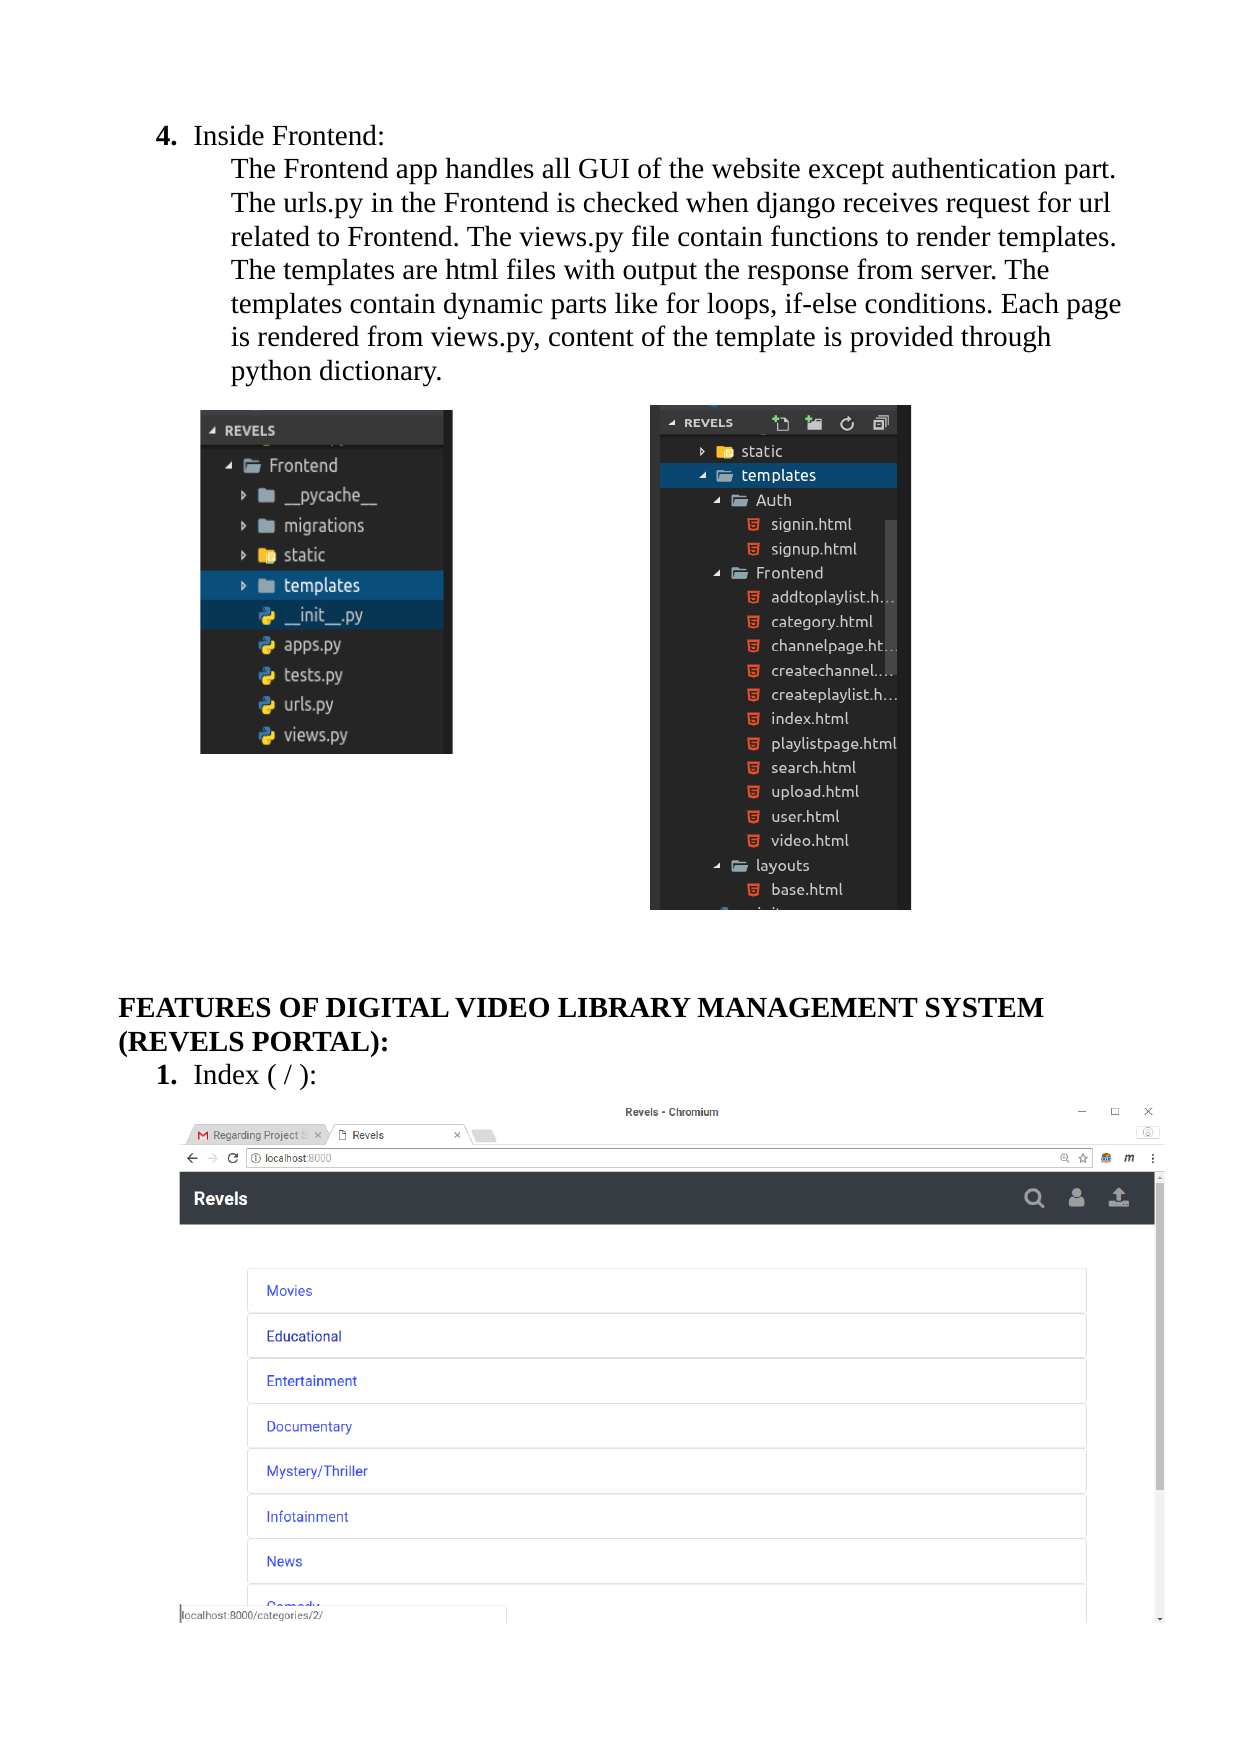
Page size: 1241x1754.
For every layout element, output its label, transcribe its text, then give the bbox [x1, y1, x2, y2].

text FEATURES OF DIGITAL VIDEO LIBRARY MANAGEMENT SYSTEM (REVELS PORTAL): [118, 990, 1122, 1057]
list The Frontend app handles all GUI of the website except authentication part. The urls.py in the Frontend is checked when django receives request for url related to Frontend. The views.py file contain functions to render templates. The templates are html files with output the response from server. The templates contain dynamic parts like for loops, if-else conditions. Each page is rendered from views.py, content of the template is provided through python dictionary. [193, 152, 1122, 386]
picture [650, 405, 672, 910]
list Inside Frontend: [156, 118, 1122, 152]
list Index ( / ): [156, 1057, 1122, 1091]
picture [179, 1098, 1165, 1623]
picture [200, 410, 226, 754]
